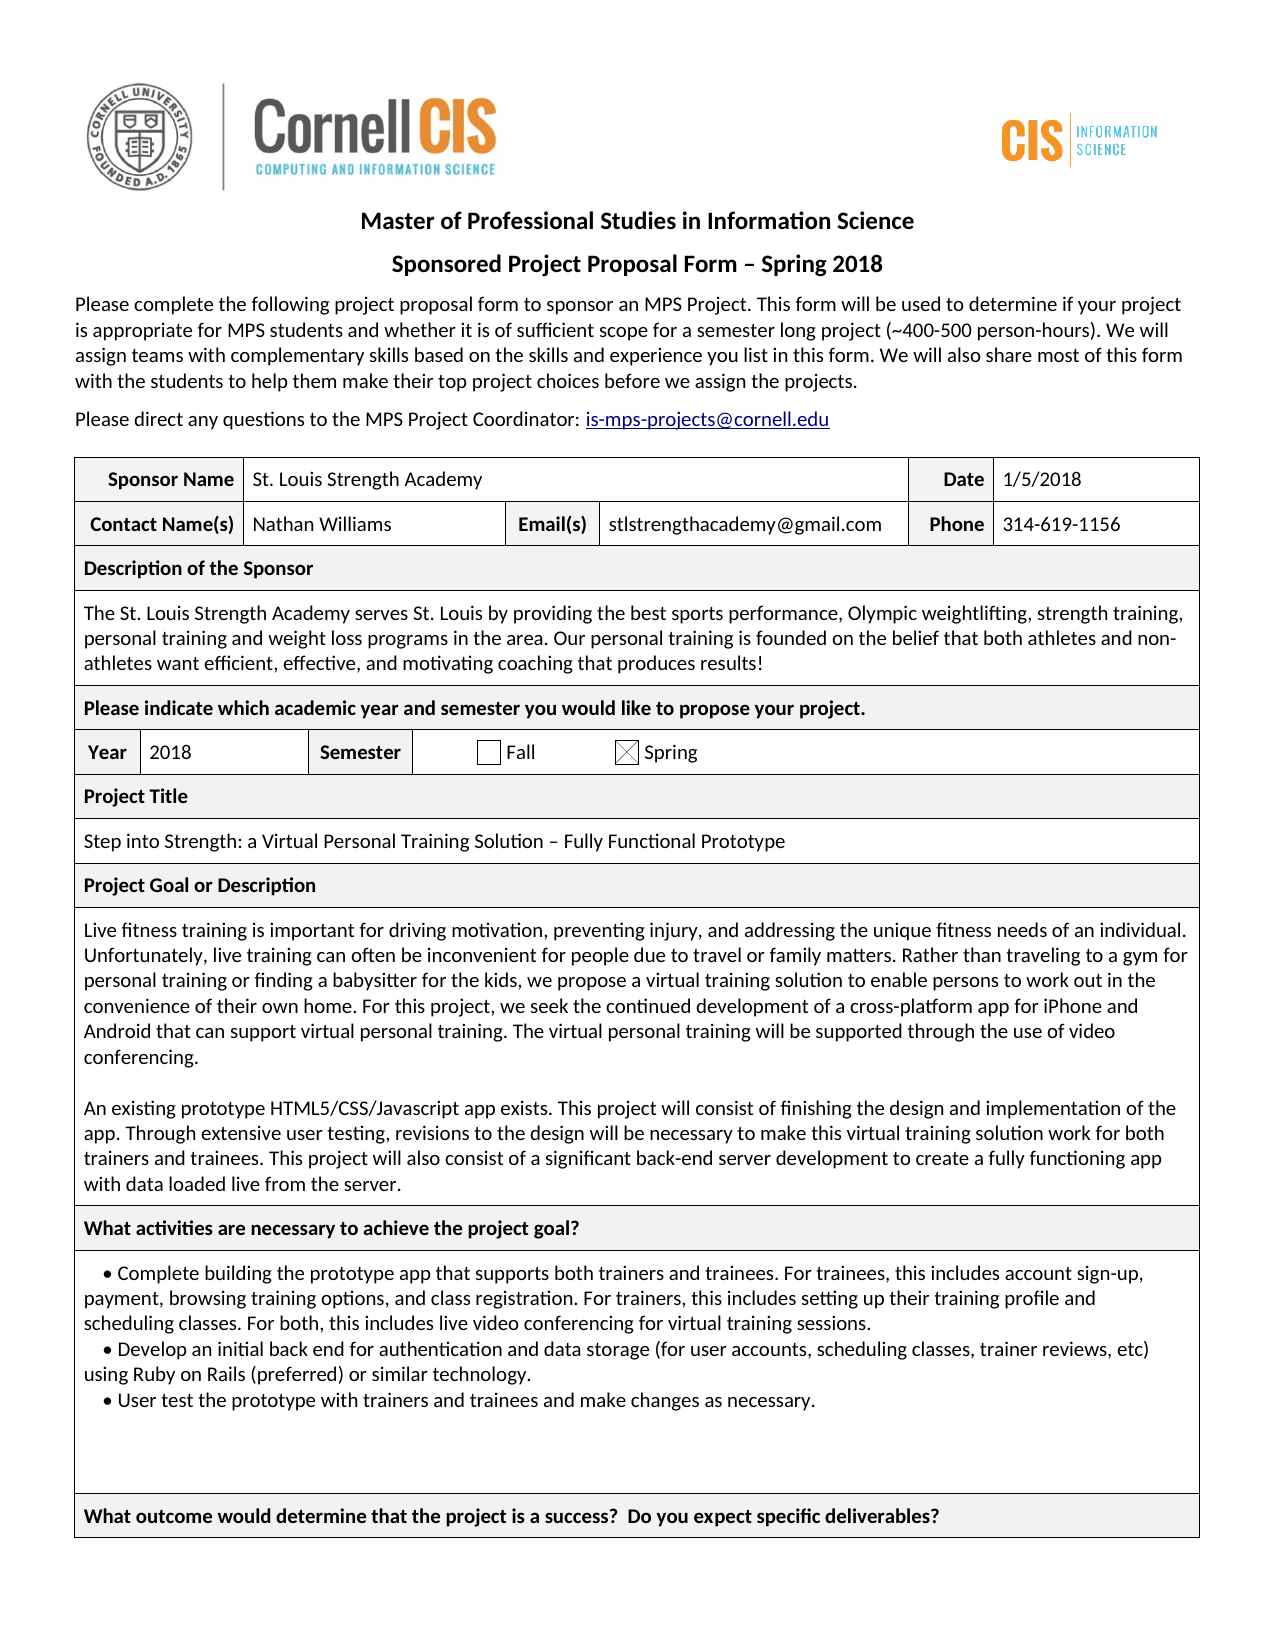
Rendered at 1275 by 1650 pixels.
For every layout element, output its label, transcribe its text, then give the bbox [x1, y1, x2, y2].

table_header St. Louis Strength Academy [244, 458, 908, 501]
table_header 1/5/2018 [994, 458, 1199, 501]
table_cell Nathan Williams [244, 502, 505, 545]
table_cell Project Title [75, 775, 1199, 818]
table_cell Please indicate which academic year and semester you would like to propose your project. [75, 686, 1199, 729]
table_cell 314-619-1156 [994, 502, 1199, 545]
text Please complete the following project proposal form to sponsor an MPS Project. This form will be used to determine if your project is appropriate for MPS students and whether it is of sufficient scope for a semester long project (~400-500 person-hours). We will assign teams with complementary skills based on the skills and experience you list in this form. We will also share most of this form with the students to help them make their top project choices before we assign the projects. [75, 292, 1200, 393]
table_cell [712, 730, 1199, 774]
table_cell The St. Louis Strength Academy serves St. Louis by providing the best sports performance, Olympic weightlifting, strength training, personal training and weight loss programs in the area. Our personal training is founded on the belief that both athletes and non-athletes want efficient, effective, and motivating coaching that produces results! [75, 591, 1199, 685]
table_header Date [909, 458, 993, 501]
subtitle Master of Professional Studies in Information Science [75, 75, 1200, 236]
table_cell Year [75, 730, 140, 774]
text Please direct any questions to the MPS Project Coordinator: is-mps-projects@cornell.edu [75, 406, 1200, 431]
table_cell Step into Strength: a Virtual Personal Training Solution – Fully Functional Prototype [75, 819, 1199, 862]
picture [957, 75, 1200, 206]
table_cell Spring [600, 730, 712, 774]
table_cell Contact Name(s) [75, 502, 243, 545]
table_cell 2018 [141, 730, 308, 774]
table_cell Project Goal or Description [75, 864, 1199, 907]
table_cell Description of the Sponsor [75, 546, 1199, 590]
table_cell Fall [413, 730, 599, 774]
table_cell • Complete building the prototype app that supports both trainers and trainees. For trainees, this includes account sign-up, payment, browsing training options, and class registration. For trainers, this includes setting up their training profile and scheduling classes. For both, this includes live video conferencing for virtual training sessions. • Develop an initial back end for authentication and data storage (for user accounts, scheduling classes, trainer reviews, etc) using Ruby on Rails (preferred) or similar technology. • User test the prototype with trainers and trainees and make changes as necessary. [75, 1251, 1199, 1493]
table_header Sponsor Name [75, 458, 243, 501]
table_cell Semester [309, 730, 412, 774]
table_cell Live fitness training is important for driving motivation, preventing injury, and addressing the unique fitness needs of an individual. Unfortunately, live training can often be inconvenient for people due to travel or family matters. Rather than traveling to a gym for personal training or finding a babysitter for the kids, we propose a virtual training solution to enable persons to work out in the convenience of their own home. For this project, we seek the continued development of a cross-platform app for iPhone and Android that can support virtual personal training. The virtual personal training will be supported through the use of video conferencing. An existing prototype HTML5/CSS/Javascript app exists. This project will consist of finishing the design and implementation of the app. Through extensive user testing, revisions to the design will be necessary to make this virtual training solution work for both trainers and trainees. This project will also consist of a significant back-end server development to create a fully functioning app with data loaded live from the server. [75, 908, 1199, 1205]
subtitle Sponsored Project Proposal Form – Spring 2018 [75, 248, 1200, 279]
table_cell stlstrengthacademy@gmail.com [600, 502, 908, 545]
table_cell What activities are necessary to achieve the project goal? [75, 1206, 1199, 1250]
table_cell Email(s) [506, 502, 599, 545]
table_cell What outcome would determine that the project is a success? Do you expect specific deliverables? [75, 1494, 1199, 1537]
table_cell Phone [909, 502, 993, 545]
picture [75, 75, 507, 199]
